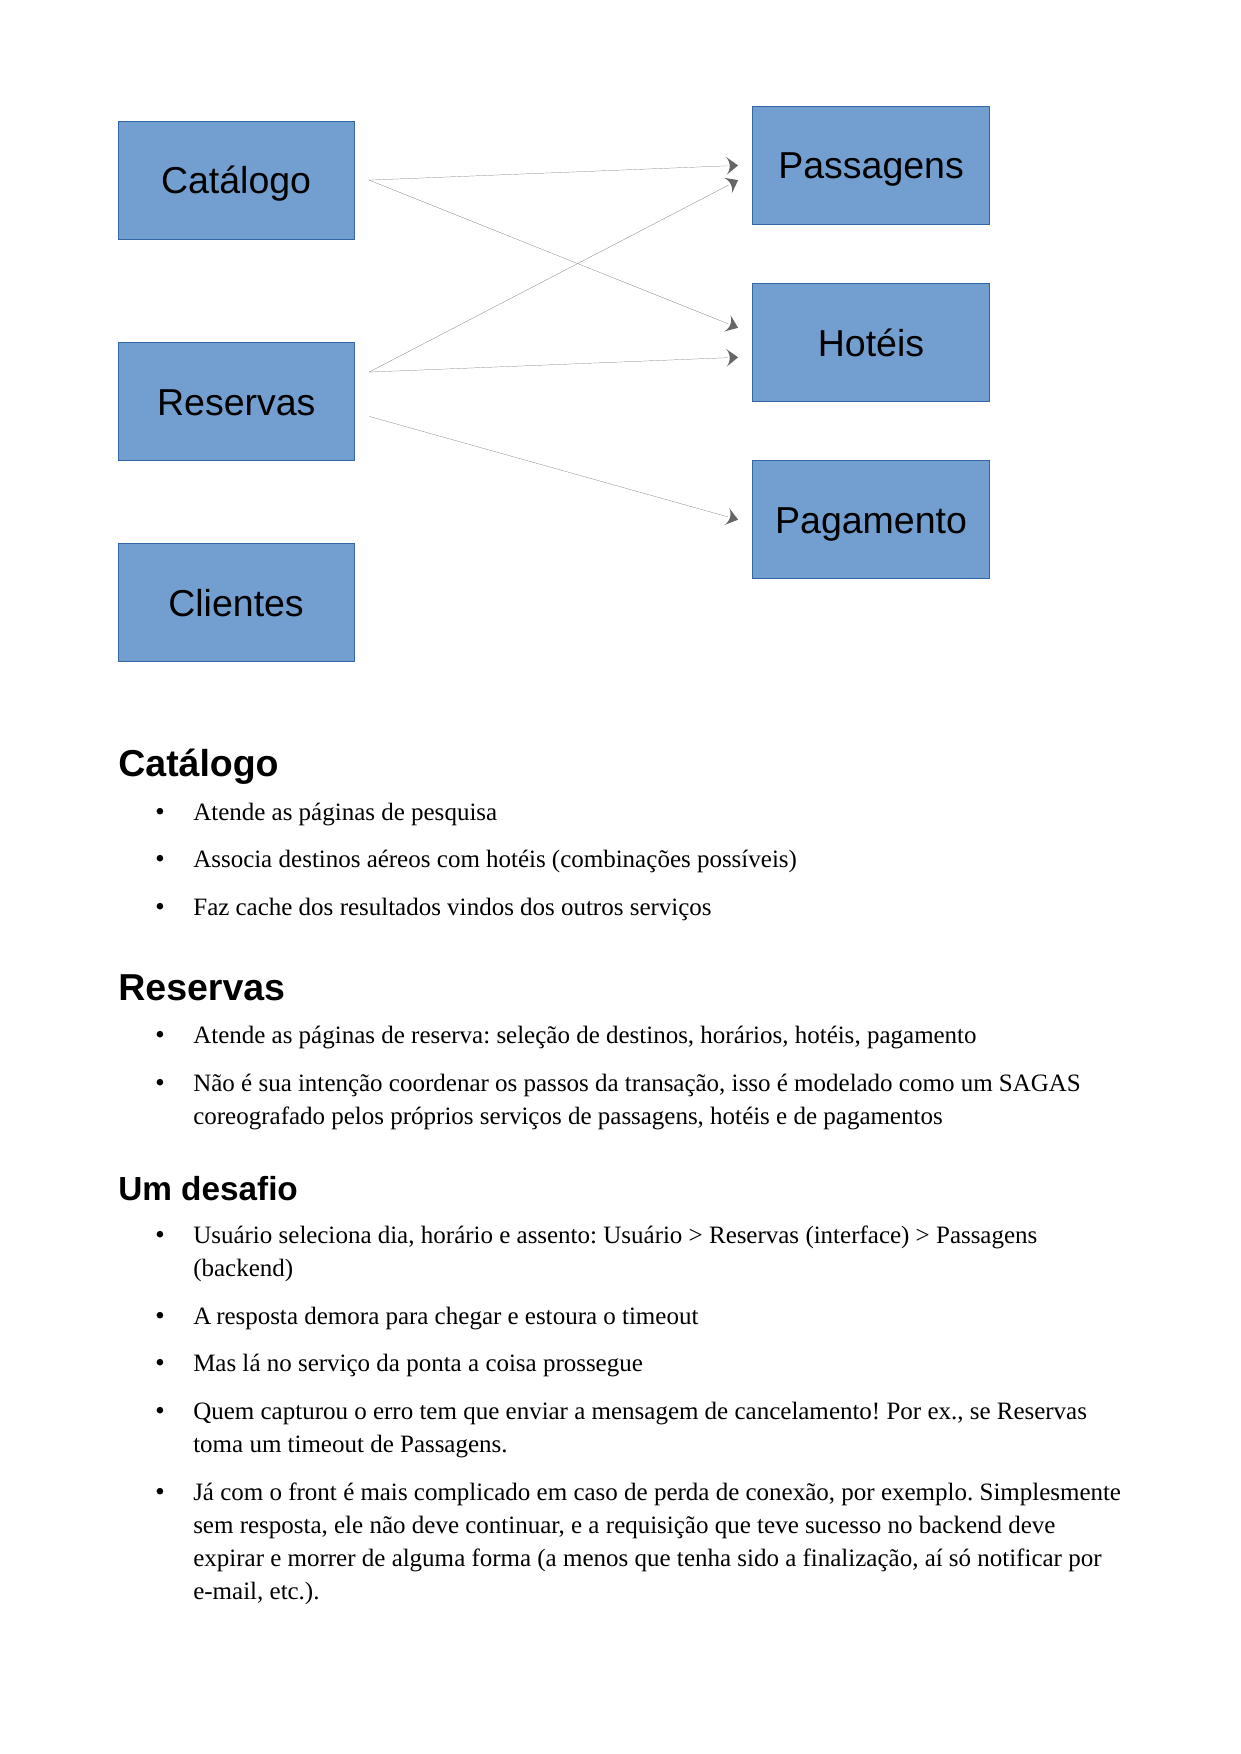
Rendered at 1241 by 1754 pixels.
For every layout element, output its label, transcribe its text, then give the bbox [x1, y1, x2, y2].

list Associa destinos aéreos com hotéis (combinações possíveis) [156, 844, 1122, 873]
list Faz cache dos resultados vindos dos outros serviços [156, 892, 1122, 921]
list A resposta demora para chegar e estoura o timeout [156, 1301, 1122, 1330]
list Já com o front é mais complicado em caso de perda de conexão, por exemplo. Simplesmente sem resposta, ele não deve continuar, e a requisição que teve sucesso no backend deve expirar e morrer de alguma forma (a menos que tenha sido a finalização, aí só notificar por e-mail, etc.). [156, 1477, 1122, 1604]
list Atende as páginas de pesquisa [156, 797, 1122, 826]
list Usuário seleciona dia, horário e assento: Usuário > Reservas (interface) > Passagens (backend) [156, 1220, 1122, 1282]
list Mas lá no serviço da ponta a coisa prossegue [156, 1348, 1122, 1377]
subtitle Um desafio [118, 1169, 1122, 1208]
subtitle Reservas [118, 965, 1122, 1008]
list Quem capturou o erro tem que enviar a mensagem de cancelamento! Por ex., se Reservas toma um timeout de Passagens. [156, 1396, 1122, 1458]
list Não é sua intenção coordenar os passos da transação, isso é modelado como um SAGAS coreografado pelos próprios serviços de passagens, hotéis e de pagamentos [156, 1068, 1122, 1130]
list Atende as páginas de reserva: seleção de destinos, horários, hotéis, pagamento [156, 1020, 1122, 1049]
subtitle Catálogo [118, 741, 1122, 784]
